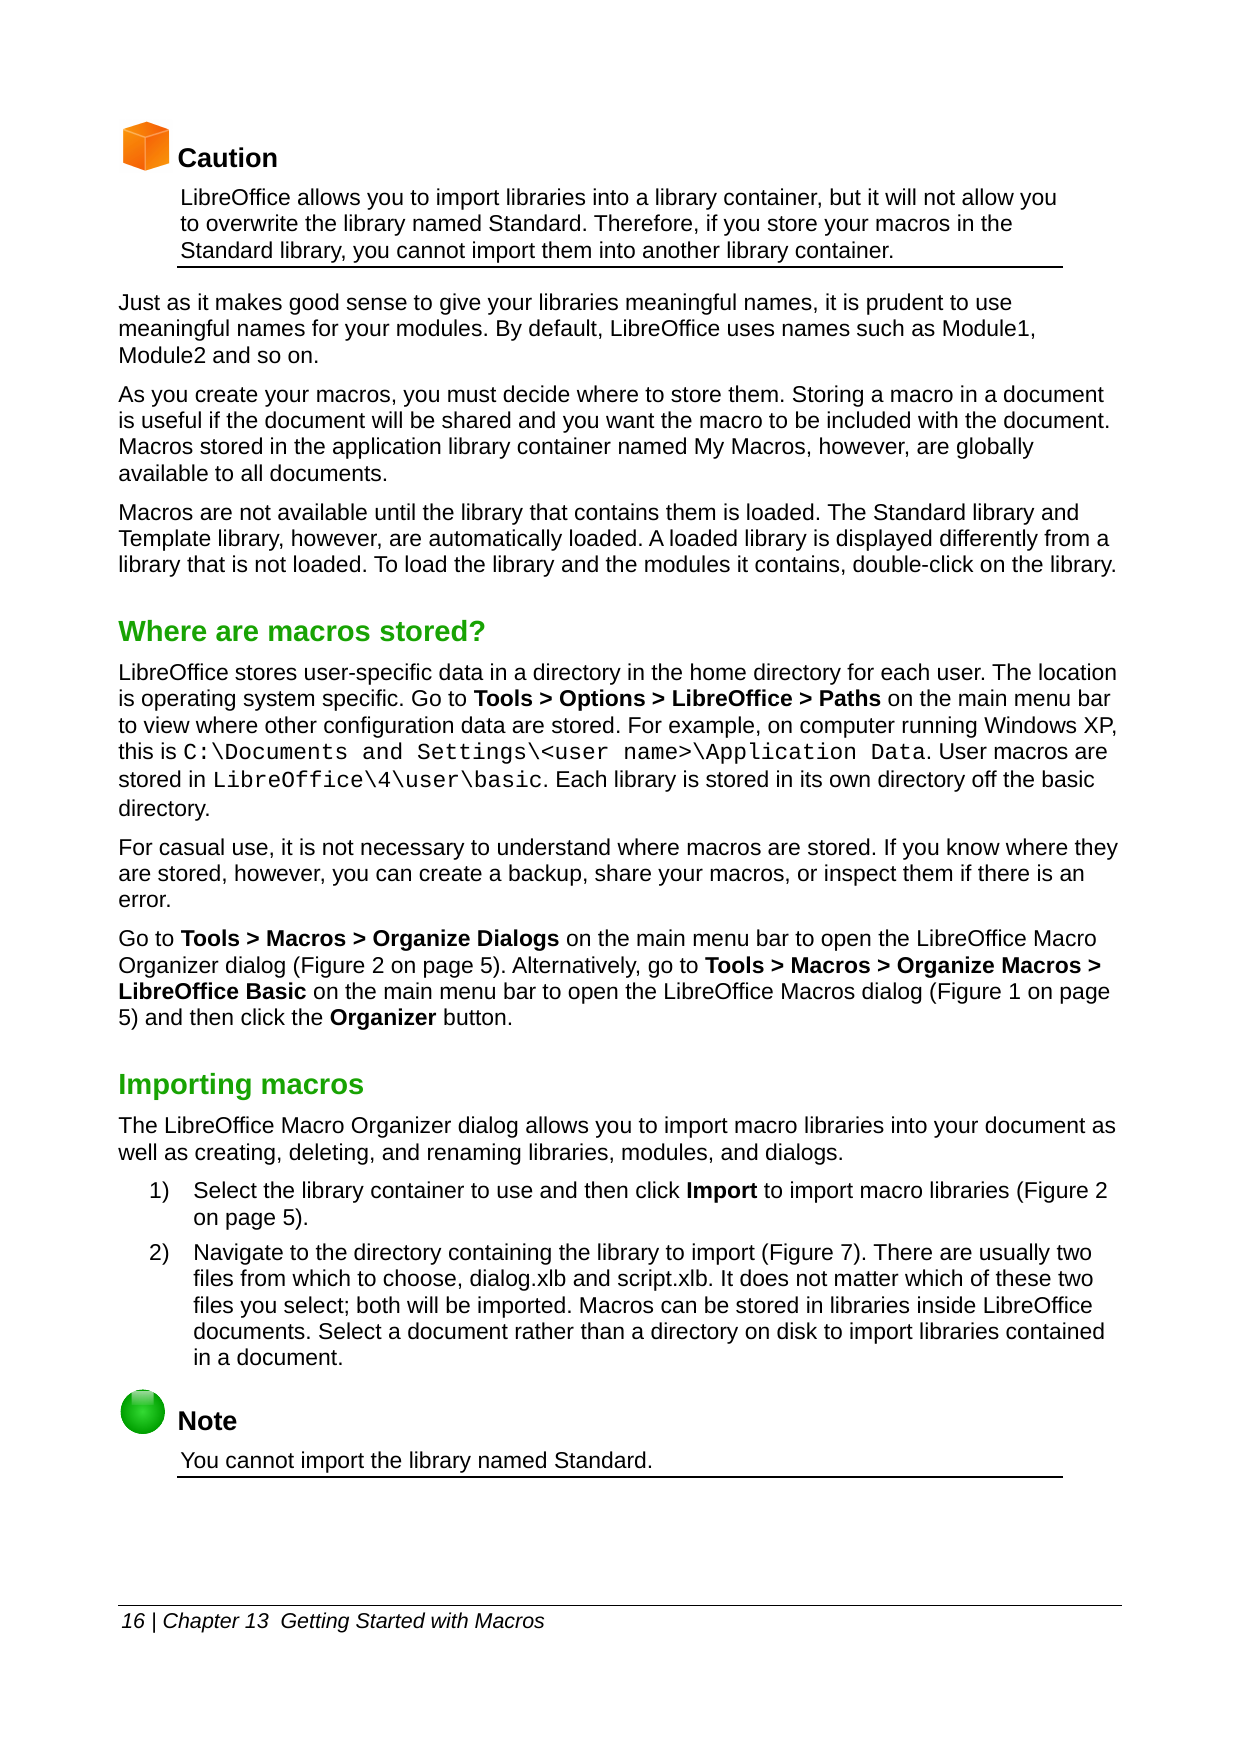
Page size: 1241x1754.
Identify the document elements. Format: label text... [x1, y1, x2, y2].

subtitle Caution [118, 118, 1122, 173]
text For casual use, it is not necessary to understand where macros are stored. If you know where they are stored, however, you can create a backup, share your macros, or inspect them if there is an error. [118, 834, 1122, 913]
picture [119, 119, 173, 173]
subtitle Where are macros stored? [118, 614, 1122, 647]
list Navigate to the directory containing the library to import (Figure 7). There are usually two files from which to choose, dialog.xlb and script.xlb. It does not matter which of these two files you select; both will be imported. Macros can be stored in libraries inside LibreOffice documents. Select a document rather than a directory on disk to import libraries contained in a document. [169, 1239, 1122, 1371]
text Go to Tools > Macros > Organize Dialogs on the main menu bar to open the LibreOffice Macro Organizer dialog (Figure 2 on page 5). Alternatively, go to Tools > Macros > Organize Macros > LibreOffice Basic on the main menu bar to open the LibreOffice Macros dialog (Figure 1 on page 5) and then click the Organizer button. [118, 925, 1122, 1031]
list The LibreOffice Macro Organizer dialog allows you to import macro libraries into your document as well as creating, deleting, and renaming libraries, modules, and dialogs. [118, 1112, 1122, 1165]
text LibreOffice allows you to import libraries into a library container, but it will not allow you to overwrite the library named Standard. Therefore, if you store your macros in the Standard library, you cannot import them into another library container. [177, 181, 1063, 266]
text Just as it makes good sense to give your libraries meaningful names, it is prudent to use meaningful names for your modules. By default, LibreOffice uses names such as Module1, Module2 and so on. [118, 289, 1122, 368]
subtitle Note [118, 1387, 1122, 1436]
subtitle Importing macros [118, 1067, 1122, 1100]
text As you create your macros, you must decide where to store them. Storing a macro in a document is useful if the document will be shared and you want the macro to be included with the document. Macros stored in the application library container named My Macros, however, are globally available to all documents. [118, 381, 1122, 486]
list Select the library container to use and then click Import to import macro libraries (Figure 2 on page 5). [169, 1177, 1122, 1230]
text Macros are not available until the library that contains them is loaded. The Standard library and Template library, however, are automatically loaded. A loaded library is displayed differently from a library that is not loaded. To load the library and the modules it contains, double-click on the library. [118, 498, 1122, 578]
text LibreOffice stores user-specific data in a directory in the home directory for each user. The location is operating system specific. Go to Tools > Options > LibreOffice > Paths on the main menu bar to view where other configuration data are stored. For example, on computer running Windows XP, this is C:\Documents and Settings\<user name>\Application Data. User macros are stored in LibreOffice\4\user\basic. Each library is stored in its own directory off the basic directory. [118, 659, 1122, 821]
text You cannot import the library named Standard. [177, 1444, 1063, 1476]
